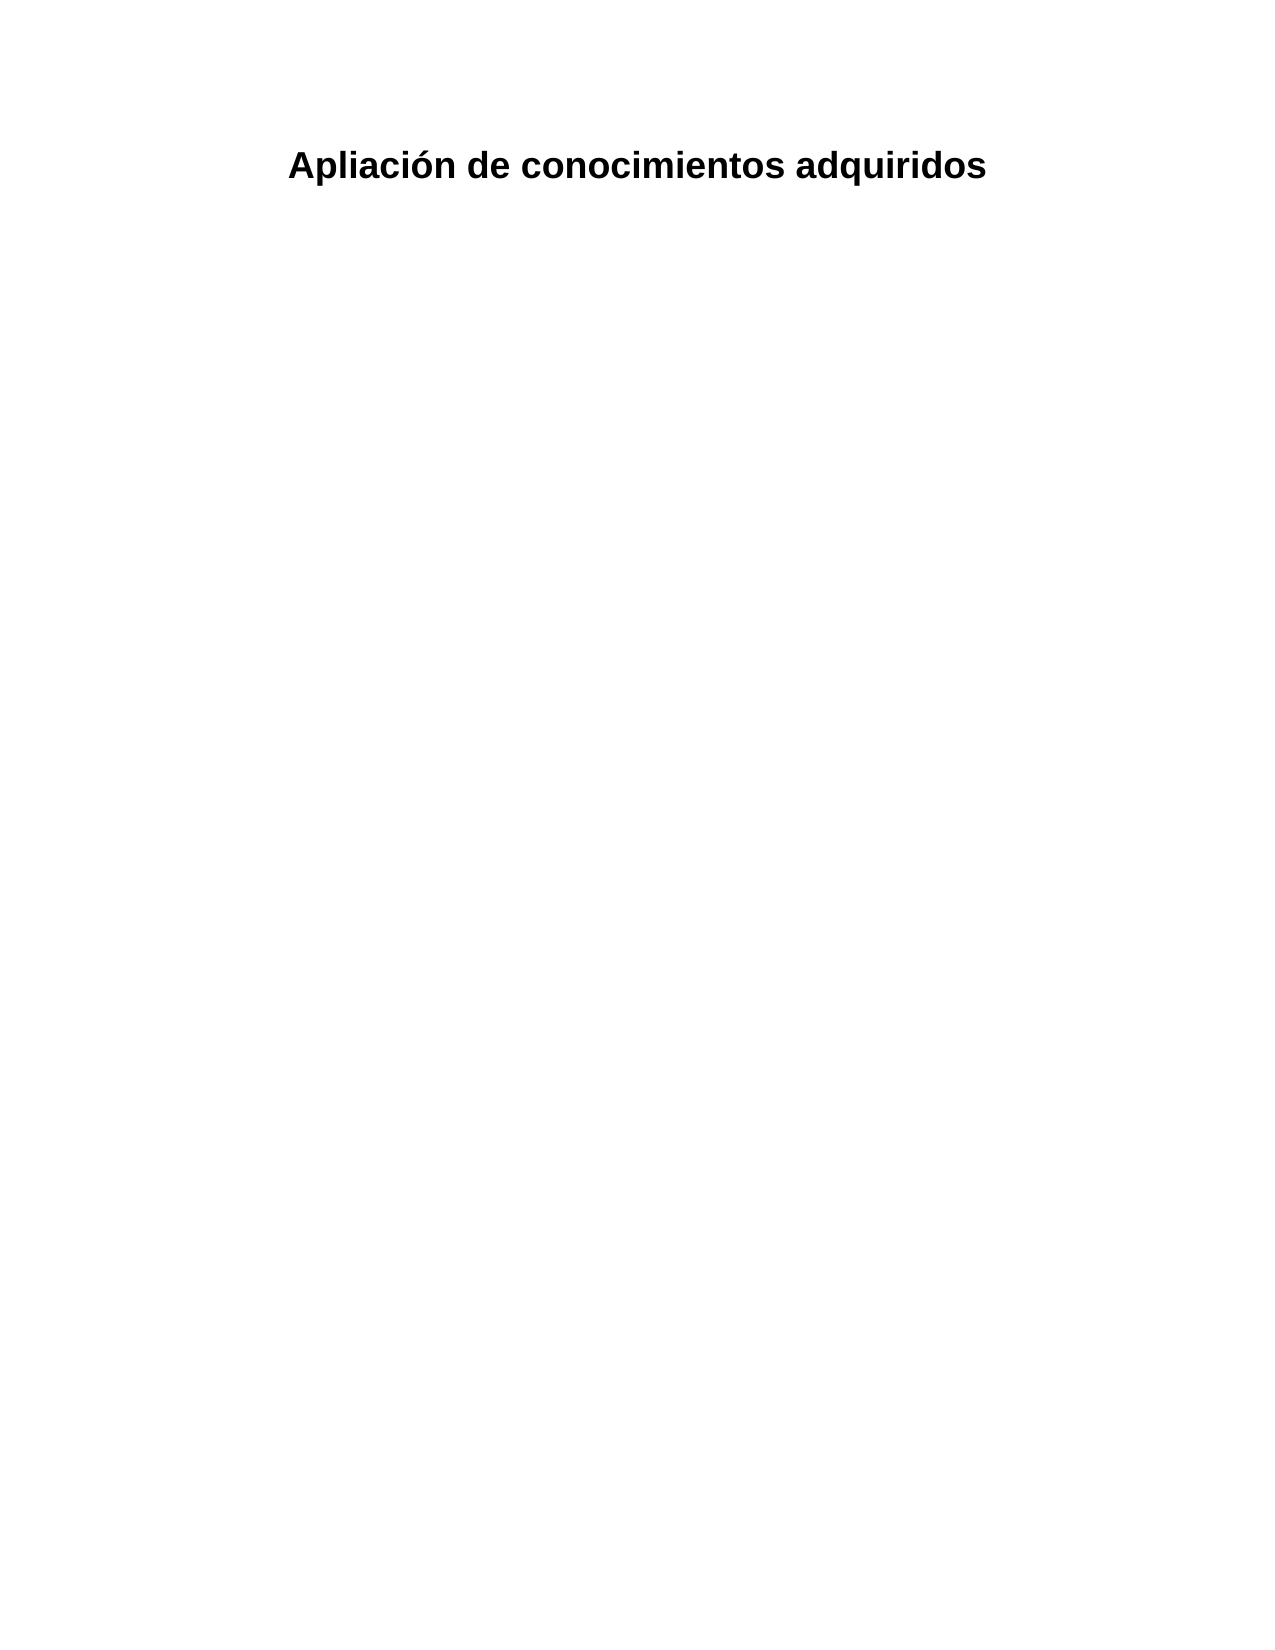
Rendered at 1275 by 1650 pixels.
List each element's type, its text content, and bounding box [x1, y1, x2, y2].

subtitle Apliación de conocimientos adquiridos [118, 143, 1157, 186]
